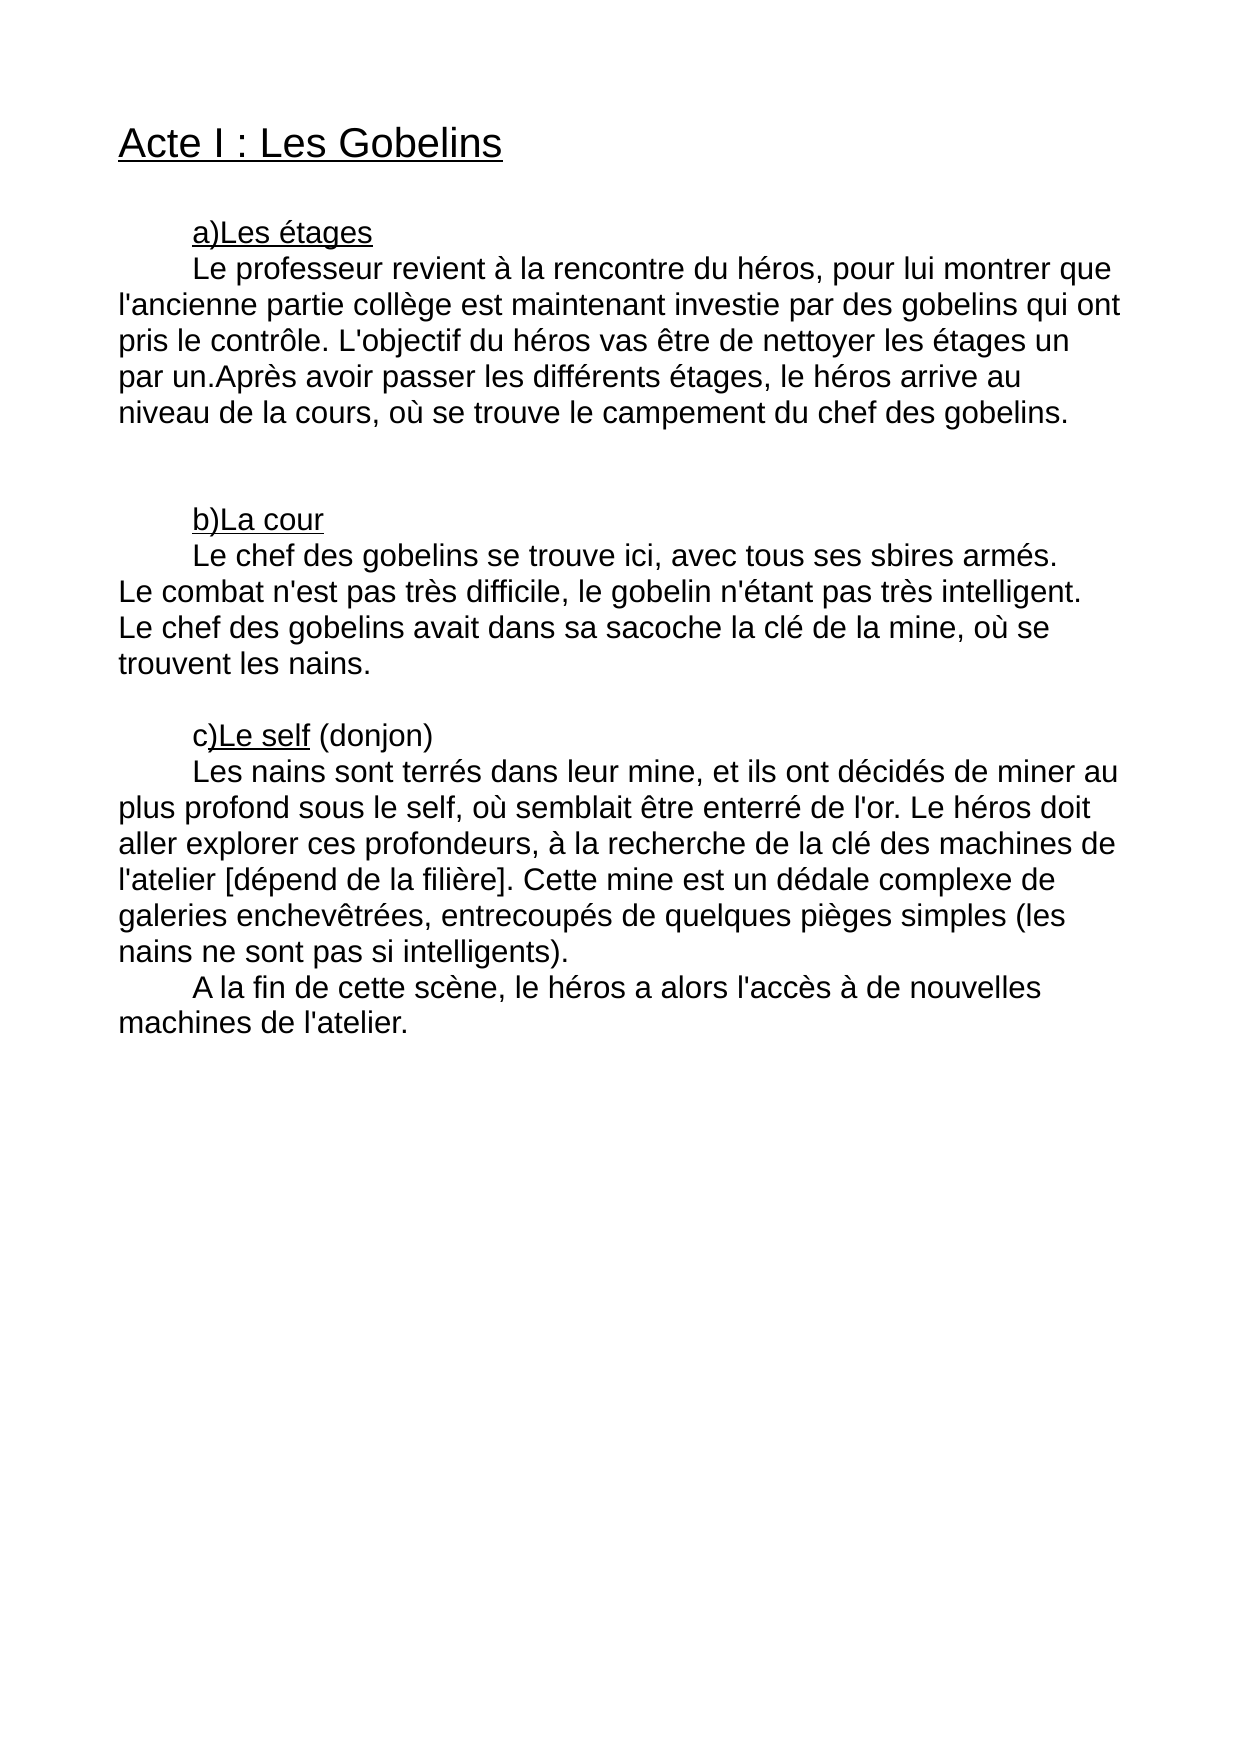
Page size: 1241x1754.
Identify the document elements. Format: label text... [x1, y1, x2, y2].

text a)Les étages [118, 214, 1122, 250]
text Le chef des gobelins se trouve ici, avec tous ses sbires armés. [118, 537, 1122, 573]
text c)Le self (donjon) [118, 717, 1122, 753]
text Acte I : Les Gobelins [118, 118, 1122, 166]
text A la fin de cette scène, le héros a alors l'accès à de nouvelles machines de l'atelier. [118, 969, 1122, 1041]
text Le professeur revient à la rencontre du héros, pour lui montrer que l'ancienne partie collège est maintenant investie par des gobelins qui ont pris le contrôle. L'objectif du héros vas être de nettoyer les étages un par un.Après avoir passer les différents étages, le héros arrive au niveau de la cours, où se trouve le campement du chef des gobelins. [118, 250, 1122, 429]
text Le chef des gobelins avait dans sa sacoche la clé de la mine, où se trouvent les nains. [118, 609, 1122, 681]
text b)La cour [118, 501, 1122, 537]
text Le combat n'est pas très difficile, le gobelin n'étant pas très intelligent. [118, 573, 1122, 609]
text Les nains sont terrés dans leur mine, et ils ont décidés de miner au plus profond sous le self, où semblait être enterré de l'or. Le héros doit aller explorer ces profondeurs, à la recherche de la clé des machines de l'atelier [dépend de la filière]. Cette mine est un dédale complexe de galeries enchevêtrées, entrecoupés de quelques pièges simples (les nains ne sont pas si intelligents). [118, 753, 1122, 969]
